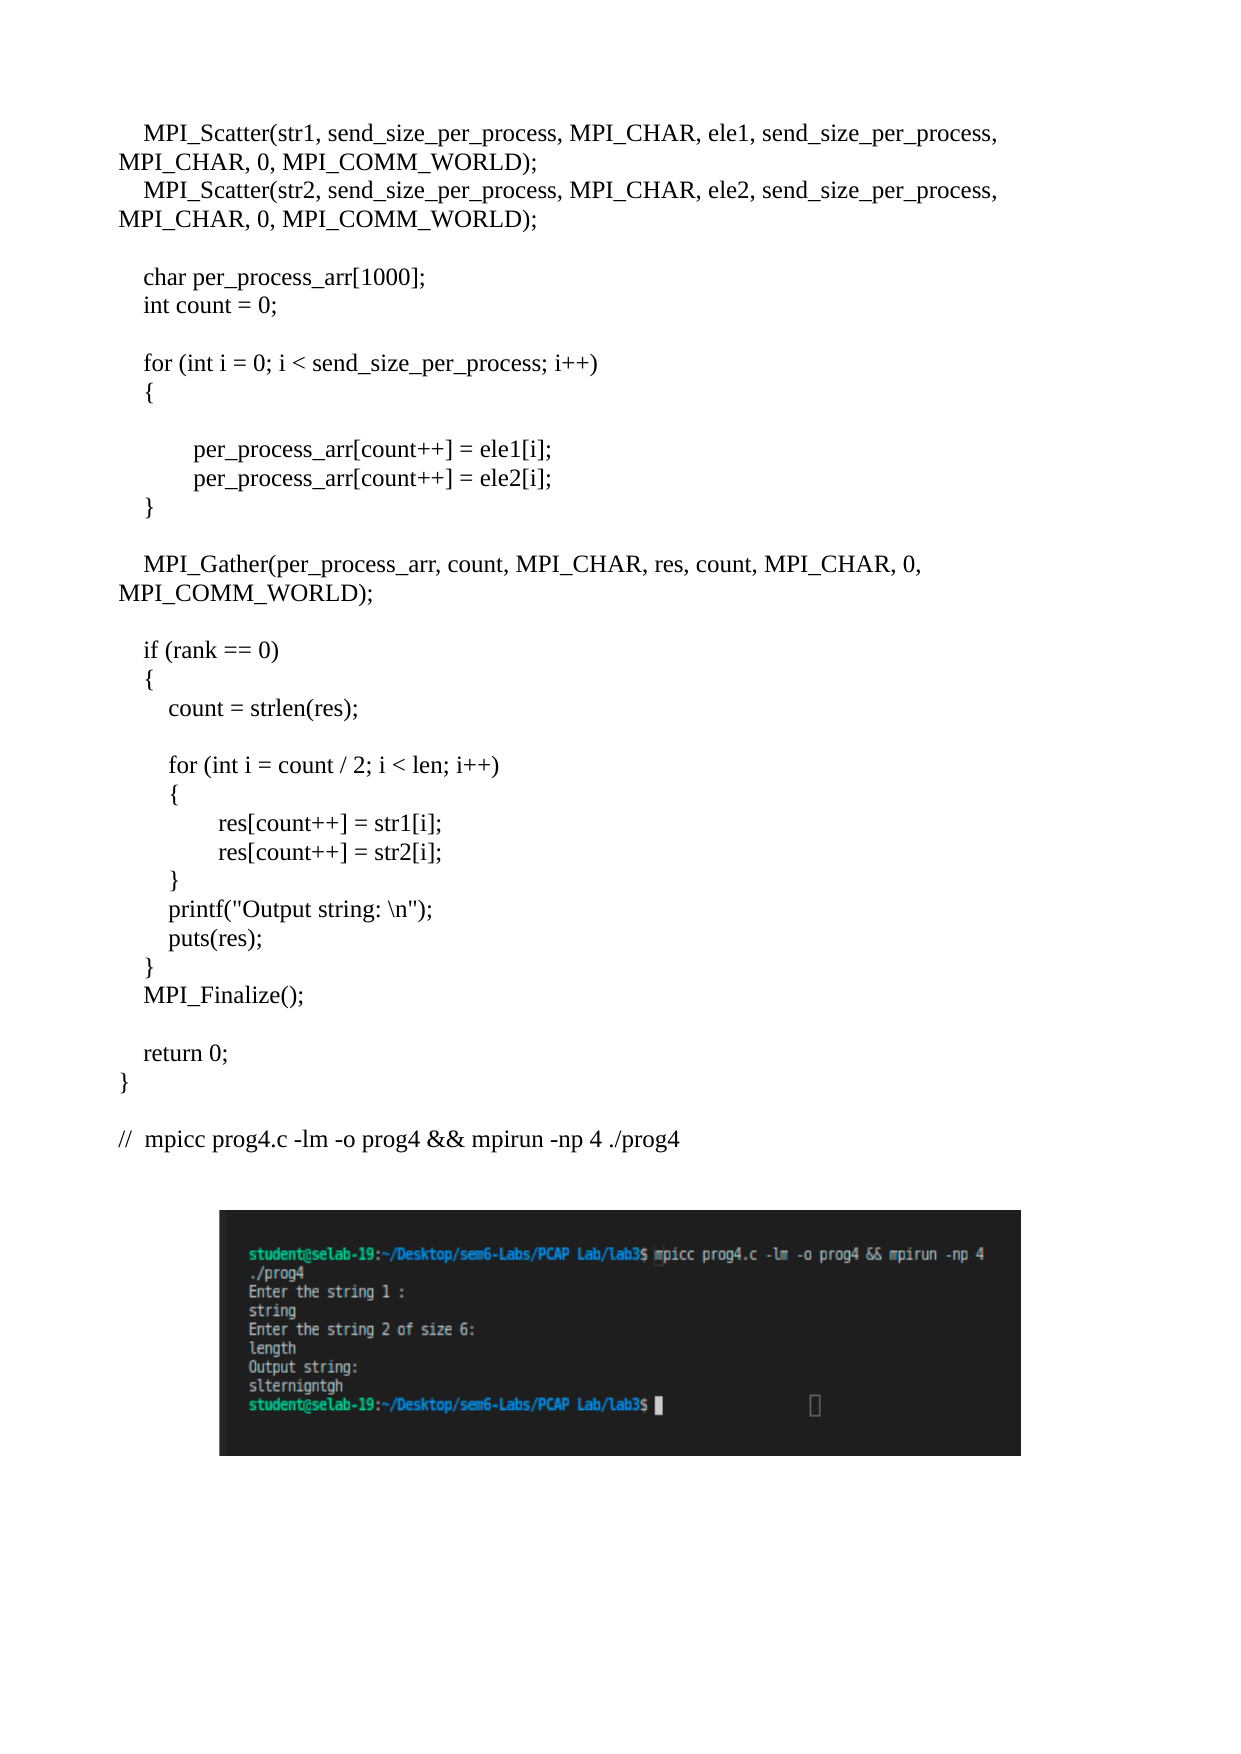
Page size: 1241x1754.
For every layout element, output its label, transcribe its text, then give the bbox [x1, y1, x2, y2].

text MPI_Gather(per_process_arr, count, MPI_CHAR, res, count, MPI_CHAR, 0, MPI_COMM_WORLD); [118, 549, 1122, 607]
text } [118, 492, 1122, 521]
text MPI_Scatter(str2, send_size_per_process, MPI_CHAR, ele2, send_size_per_process, MPI_CHAR, 0, MPI_COMM_WORLD); [118, 176, 1122, 233]
text } [118, 1067, 1122, 1096]
text MPI_Scatter(str1, send_size_per_process, MPI_CHAR, ele1, send_size_per_process, MPI_CHAR, 0, MPI_COMM_WORLD); [118, 118, 1122, 176]
text MPI_Finalize(); [118, 981, 1122, 1009]
text } [118, 952, 1122, 981]
text { [118, 377, 1122, 406]
text return 0; [118, 1038, 1122, 1067]
text res[count++] = str2[i]; [118, 837, 1122, 866]
text puts(res); [118, 923, 1122, 952]
picture [219, 1210, 1021, 1456]
text { [118, 779, 1122, 808]
text per_process_arr[count++] = ele2[i]; [118, 463, 1122, 492]
text int count = 0; [118, 291, 1122, 319]
text { [118, 664, 1122, 693]
text per_process_arr[count++] = ele1[i]; [118, 434, 1122, 463]
text char per_process_arr[1000]; [118, 262, 1122, 291]
text for (int i = 0; i < send_size_per_process; i++) [118, 348, 1122, 377]
text // mpicc prog4.c -lm -o prog4 && mpirun -np 4 ./prog4 [118, 1124, 1122, 1153]
text printf("Output string: \n"); [118, 894, 1122, 923]
text res[count++] = str1[i]; [118, 808, 1122, 837]
text } [118, 866, 1122, 894]
text count = strlen(res); [118, 693, 1122, 722]
text for (int i = count / 2; i < len; i++) [118, 751, 1122, 779]
text if (rank == 0) [118, 636, 1122, 664]
